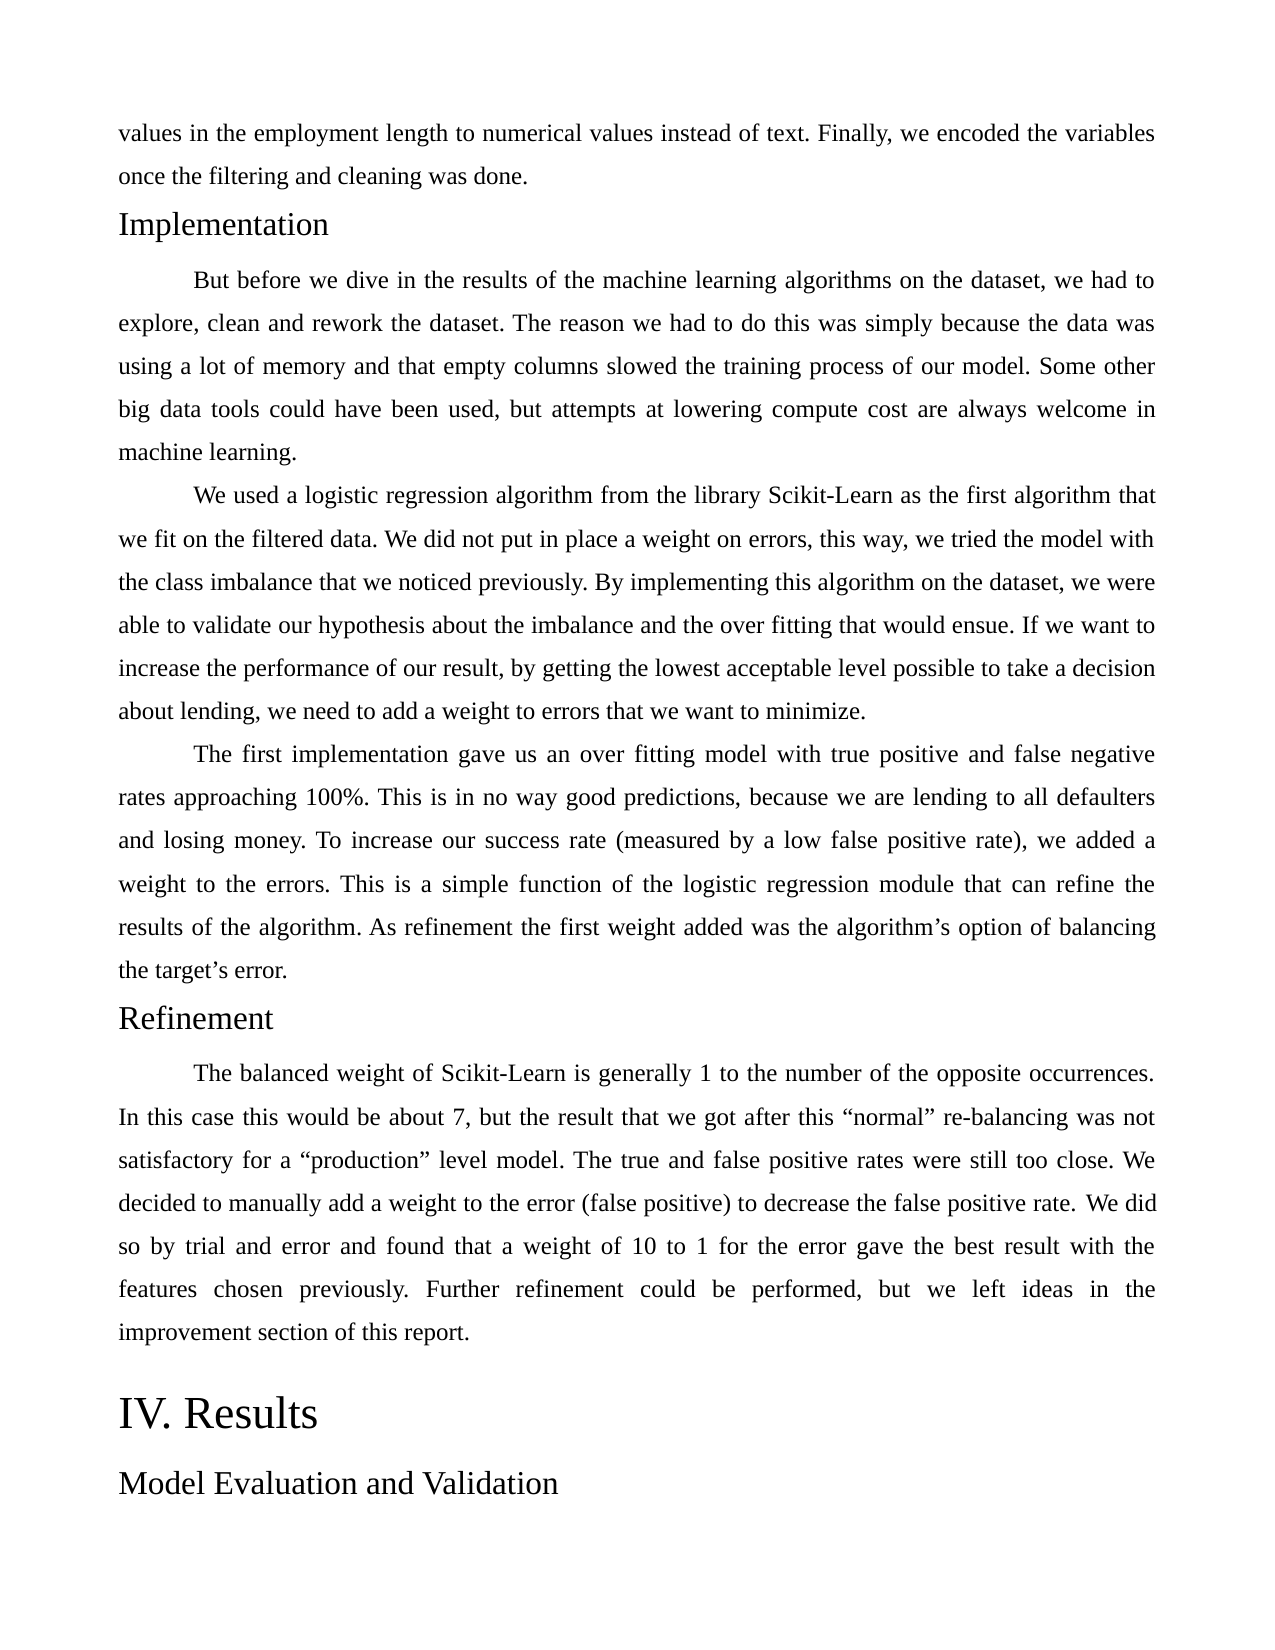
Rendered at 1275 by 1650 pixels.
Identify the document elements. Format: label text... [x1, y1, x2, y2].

text Implementation [118, 204, 1157, 243]
text The balanced weight of Scikit-Learn is generally 1 to the number of the opposite occurrences. In this case this would be about 7, but the result that we got after this “normal” re-balancing was not satisfactory for a “production” level model. The true and false positive rates were still too close. We decided to manually add a weight to the error (false positive) to decrease the false positive rate. We did so by trial and error and found that a weight of 10 to 1 for the error gave the best result with the features chosen previously. Further refinement could be performed, but we left ideas in the improvement section of this report. [118, 1058, 1157, 1346]
text values in the employment length to numerical values instead of text. Finally, we encoded the variables once the filtering and cleaning was done. [118, 118, 1157, 190]
text IV. Results [118, 1385, 1157, 1438]
text Refinement [118, 998, 1157, 1036]
text Model Evaluation and Validation [118, 1463, 1157, 1502]
text The first implementation gave us an over fitting model with true positive and false negative rates approaching 100%. This is in no way good predictions, because we are lending to all defaulters and losing money. To increase our success rate (measured by a low false positive rate), we added a weight to the errors. This is a simple function of the logistic regression module that can refine the results of the algorithm. As refinement the first weight added was the algorithm’s option of balancing the target’s error. [118, 739, 1157, 984]
text We used a logistic regression algorithm from the library Scikit-Learn as the first algorithm that we fit on the filtered data. We did not put in place a weight on errors, this way, we tried the model with the class imbalance that we noticed previously. By implementing this algorithm on the dataset, we were able to validate our hypothesis about the imbalance and the over fitting that would ensue. If we want to increase the performance of our result, by getting the lowest acceptable level possible to take a decision about lending, we need to add a weight to errors that we want to minimize. [118, 481, 1157, 725]
text But before we dive in the results of the machine learning algorithms on the dataset, we had to explore, clean and rework the dataset. The reason we had to do this was simply because the data was using a lot of memory and that empty columns slowed the training process of our model. Some other big data tools could have been used, but attempts at lowering compute cost are always welcome in machine learning. [118, 265, 1157, 466]
